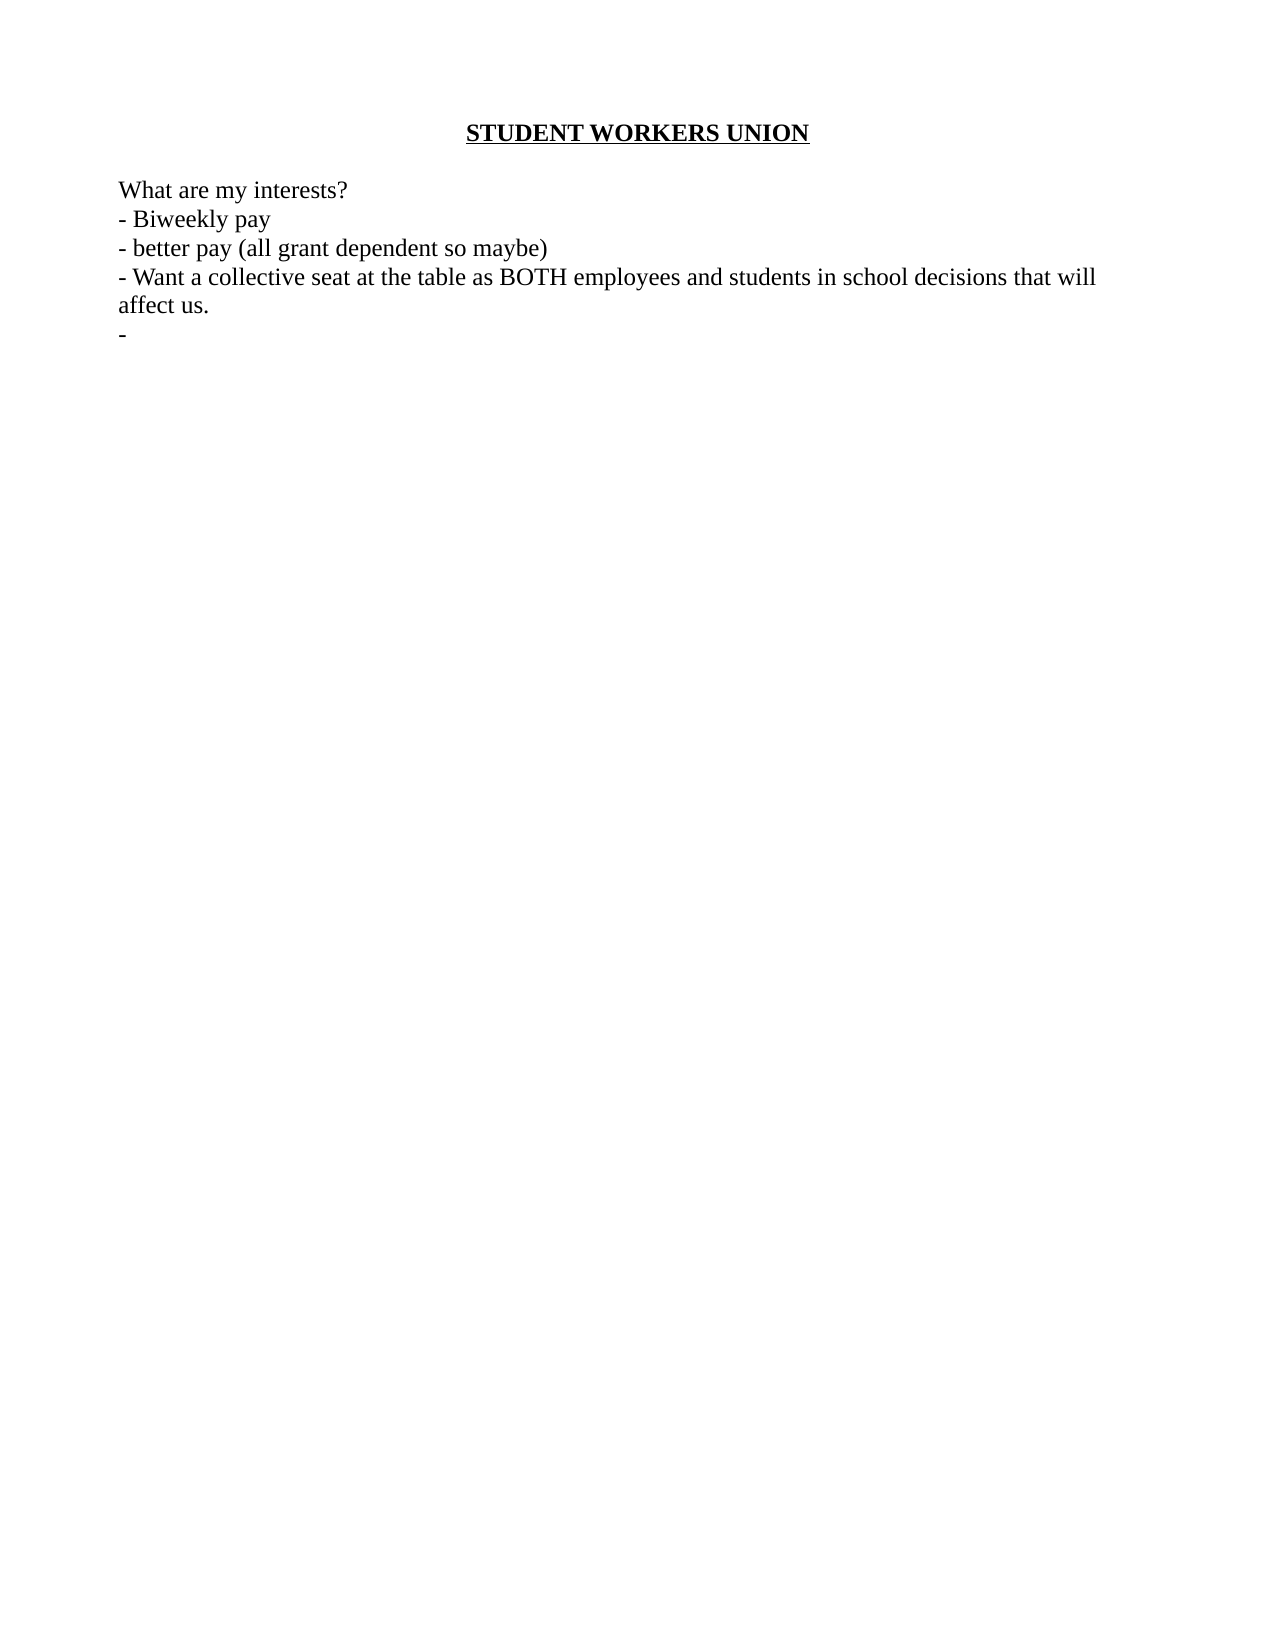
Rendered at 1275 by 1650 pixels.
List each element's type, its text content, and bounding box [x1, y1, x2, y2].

text What are my interests? [118, 176, 1157, 204]
text - [118, 319, 1157, 348]
text - Want a collective seat at the table as BOTH employees and students in school decisions that will affect us. [118, 262, 1157, 319]
text - Biweekly pay [118, 204, 1157, 233]
text - better pay (all grant dependent so maybe) [118, 233, 1157, 262]
text STUDENT WORKERS UNION [118, 118, 1157, 147]
